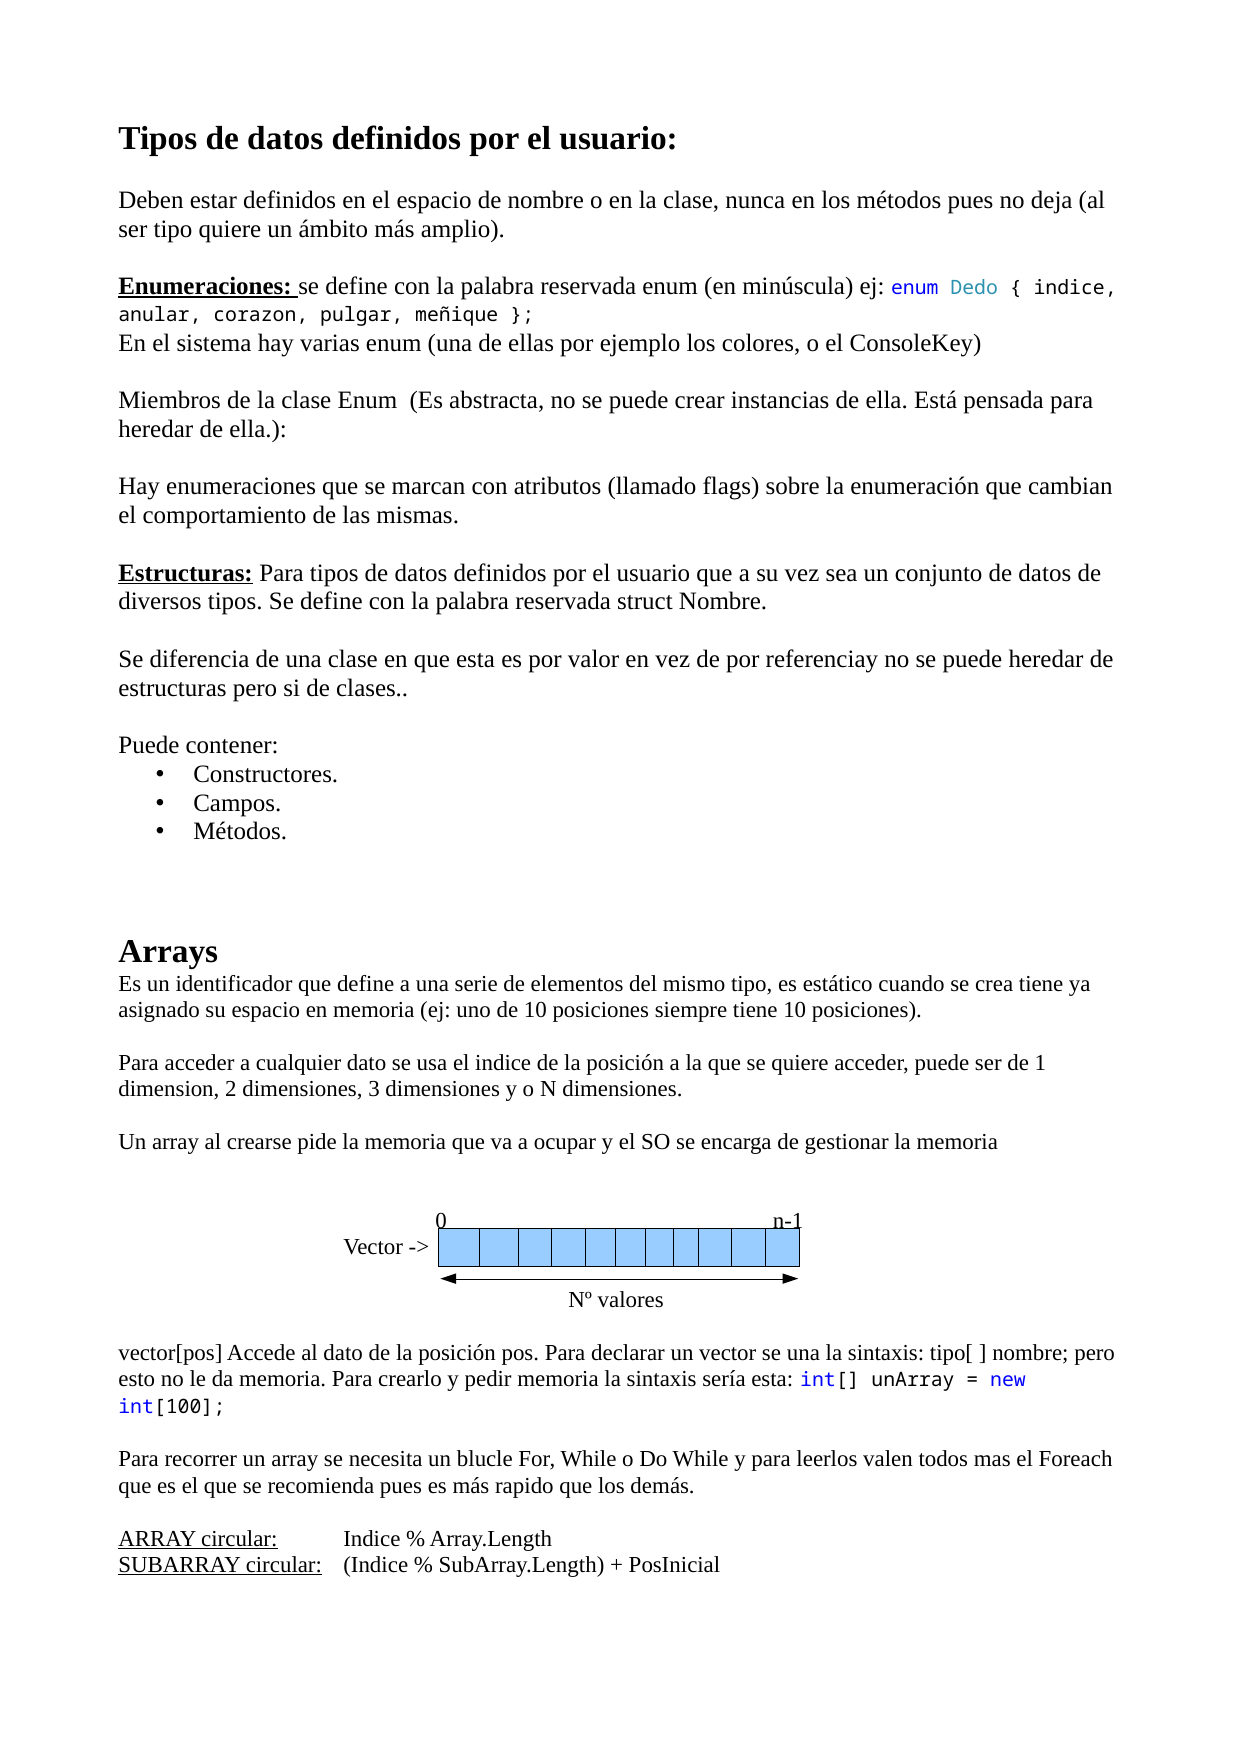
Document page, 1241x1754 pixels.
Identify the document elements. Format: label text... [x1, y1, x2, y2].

list Campos. [156, 788, 1122, 816]
text Hay enumeraciones que se marcan con atributos (llamado flags) sobre la enumeración que cambian el comportamiento de las mismas. [118, 471, 1122, 529]
list Constructores. [156, 759, 1122, 788]
text Para acceder a cualquier dato se usa el indice de la posición a la que se quiere acceder, puede ser de 1 dimension, 2 dimensiones, 3 dimensiones y o N dimensiones. [118, 1049, 1122, 1101]
list Métodos. [156, 816, 1122, 845]
text [800, 1233, 1122, 1259]
text Puede contener: [118, 730, 1122, 759]
text Miembros de la clase Enum (Es abstracta, no se puede crear instancias de ella. Está pensada para heredar de ella.): [118, 385, 1122, 443]
text En el sistema hay varias enum (una de ellas por ejemplo los colores, o el ConsoleKey) [118, 328, 1122, 356]
text Vector -> [118, 1233, 438, 1259]
text Es un identificador que define a una serie de elementos del mismo tipo, es estático cuando se crea tiene ya asignado su espacio en memoria (ej: uno de 10 posiciones siempre tiene 10 posiciones). [118, 970, 1122, 1022]
text Deben estar definidos en el espacio de nombre o en la clase, nunca en los métodos pues no deja (al ser tipo quiere un ámbito más amplio). [118, 185, 1122, 243]
text Para recorrer un array se necesita un blucle For, While o Do While y para leerlos valen todos mas el Foreach que es el que se recomienda pues es más rapido que los demás. [118, 1446, 1122, 1498]
text Enumeraciones: se define con la palabra reservada enum (en minúscula) ej: enum Dedo { indice, anular, corazon, pulgar, meñique }; [118, 271, 1122, 328]
text SUBARRAY circular: (Indice % SubArray.Length) + PosInicial [118, 1551, 1122, 1577]
text vector[pos] Accede al dato de la posición pos. Para declarar un vector se una la sintaxis: tipo[ ] nombre; pero esto no le da memoria. Para crearlo y pedir memoria la sintaxis sería esta: int[] unArray = new int[100]; [118, 1339, 1122, 1419]
text Arrays [118, 931, 1122, 970]
text Estructuras: Para tipos de datos definidos por el usuario que a su vez sea un conjunto de datos de diversos tipos. Se define con la palabra reservada struct Nombre. [118, 558, 1122, 615]
text Un array al crearse pide la memoria que va a ocupar y el SO se encarga de gestionar la memoria [118, 1128, 1122, 1154]
text ARRAY circular: Indice % Array.Length [118, 1524, 1122, 1551]
text 0 n-1 [118, 1207, 1122, 1233]
text Se diferencia de una clase en que esta es por valor en vez de por referenciay no se puede heredar de estructuras pero si de clases.. [118, 644, 1122, 701]
text Nº valores [118, 1286, 1122, 1312]
text Tipos de datos definidos por el usuario: [118, 118, 1122, 156]
